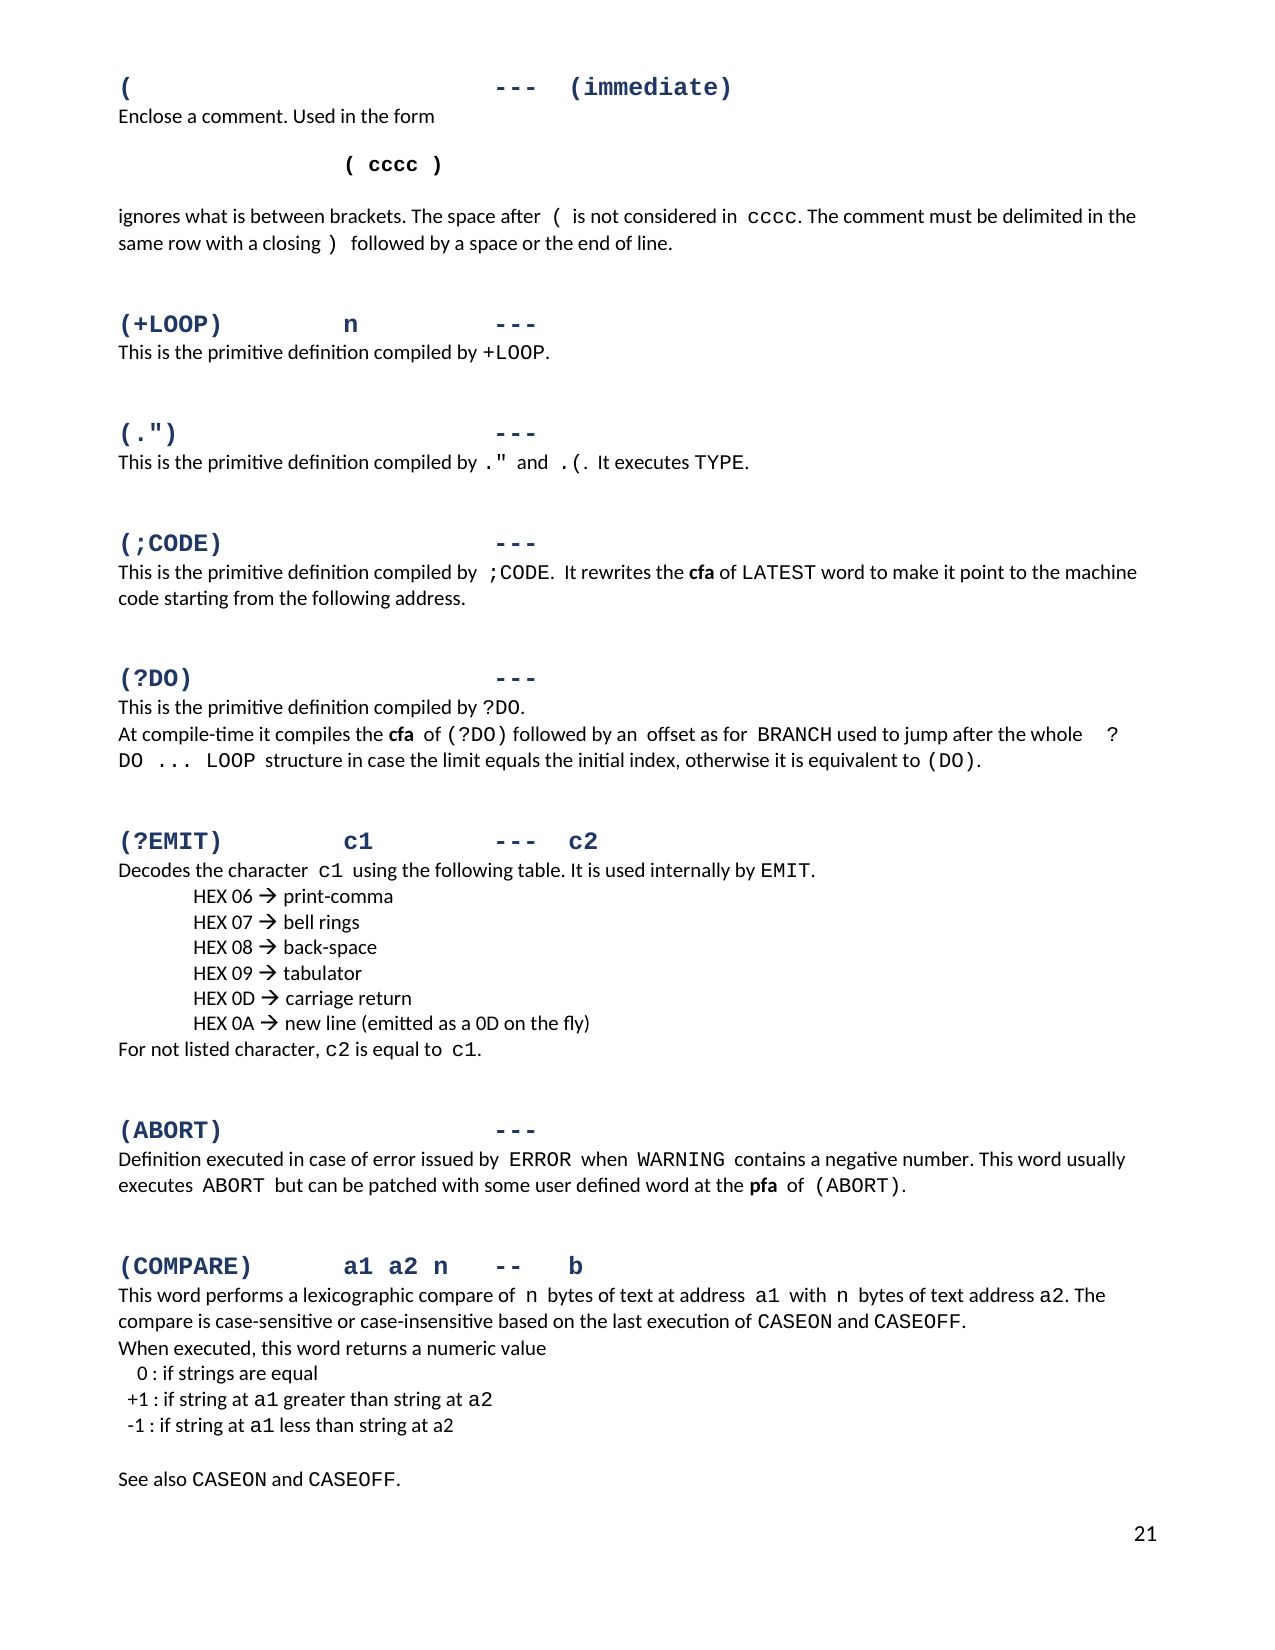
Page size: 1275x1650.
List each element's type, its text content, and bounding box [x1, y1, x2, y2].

subtitle (;CODE) --- [118, 531, 1157, 559]
subtitle (?EMIT) c1 --- c2 [118, 829, 1157, 857]
subtitle (.") --- [118, 421, 1157, 449]
text ( cccc ) [118, 154, 1157, 178]
text This word performs a lexicographic compare of n bytes of text at address a1 with n bytes of text address a2. The compare is case-sensitive or case-insensitive based on the last execution of CASEON and CASEOFF. [118, 1282, 1157, 1335]
text For not listed character, c2 is equal to c1. [118, 1036, 1157, 1062]
text HEX 0A  new line (emitted as a 0D on the fly) [118, 1011, 1157, 1036]
subtitle (COMPARE) a1 a2 n -- b [118, 1254, 1157, 1282]
text HEX 07  bell rings [118, 909, 1157, 934]
text This is the primitive definition compiled by +LOOP. [118, 339, 1157, 366]
text When executed, this word returns a numeric value [118, 1335, 1157, 1360]
text Enclose a comment. Used in the form [118, 103, 1157, 129]
subtitle ( --- (immediate) [118, 75, 1157, 103]
text -1 : if string at a1 less than string at a2 [118, 1412, 1157, 1439]
subtitle (ABORT) --- [118, 1117, 1157, 1146]
subtitle (?DO) --- [118, 666, 1157, 694]
text Decodes the character c1 using the following table. It is used internally by EMIT. [118, 857, 1157, 883]
text This is the primitive definition compiled by ;CODE. It rewrites the cfa of LATEST word to make it point to the machine code starting from the following address. [118, 559, 1157, 611]
text Definition executed in case of error issued by ERROR when WARNING contains a negative number. This word usually executes ABORT but can be patched with some user defined word at the pfa of (ABORT). [118, 1146, 1157, 1199]
text This is the primitive definition compiled by ." and .(. It executes TYPE. [118, 449, 1157, 476]
text See also CASEON and CASEOFF. [118, 1467, 1157, 1493]
text HEX 09  tabulator [118, 960, 1157, 985]
text 0 : if strings are equal [118, 1360, 1157, 1386]
text +1 : if string at a1 greater than string at a2 [118, 1386, 1157, 1412]
text HEX 06  print-comma [118, 883, 1157, 909]
text HEX 08  back-space [118, 934, 1157, 960]
text ignores what is between brackets. The space after ( is not considered in cccc. The comment must be delimited in the same row with a closing ) followed by a space or the end of line. [118, 203, 1157, 256]
subtitle (+LOOP) n --- [118, 311, 1157, 339]
text HEX 0D  carriage return [118, 985, 1157, 1011]
text This is the primitive definition compiled by ?DO. [118, 694, 1157, 721]
text At compile-time it compiles the cfa of (?DO) followed by an offset as for BRANCH used to jump after the whole ?DO ... LOOP structure in case the limit equals the initial index, otherwise it is equivalent to (DO). [118, 721, 1157, 774]
